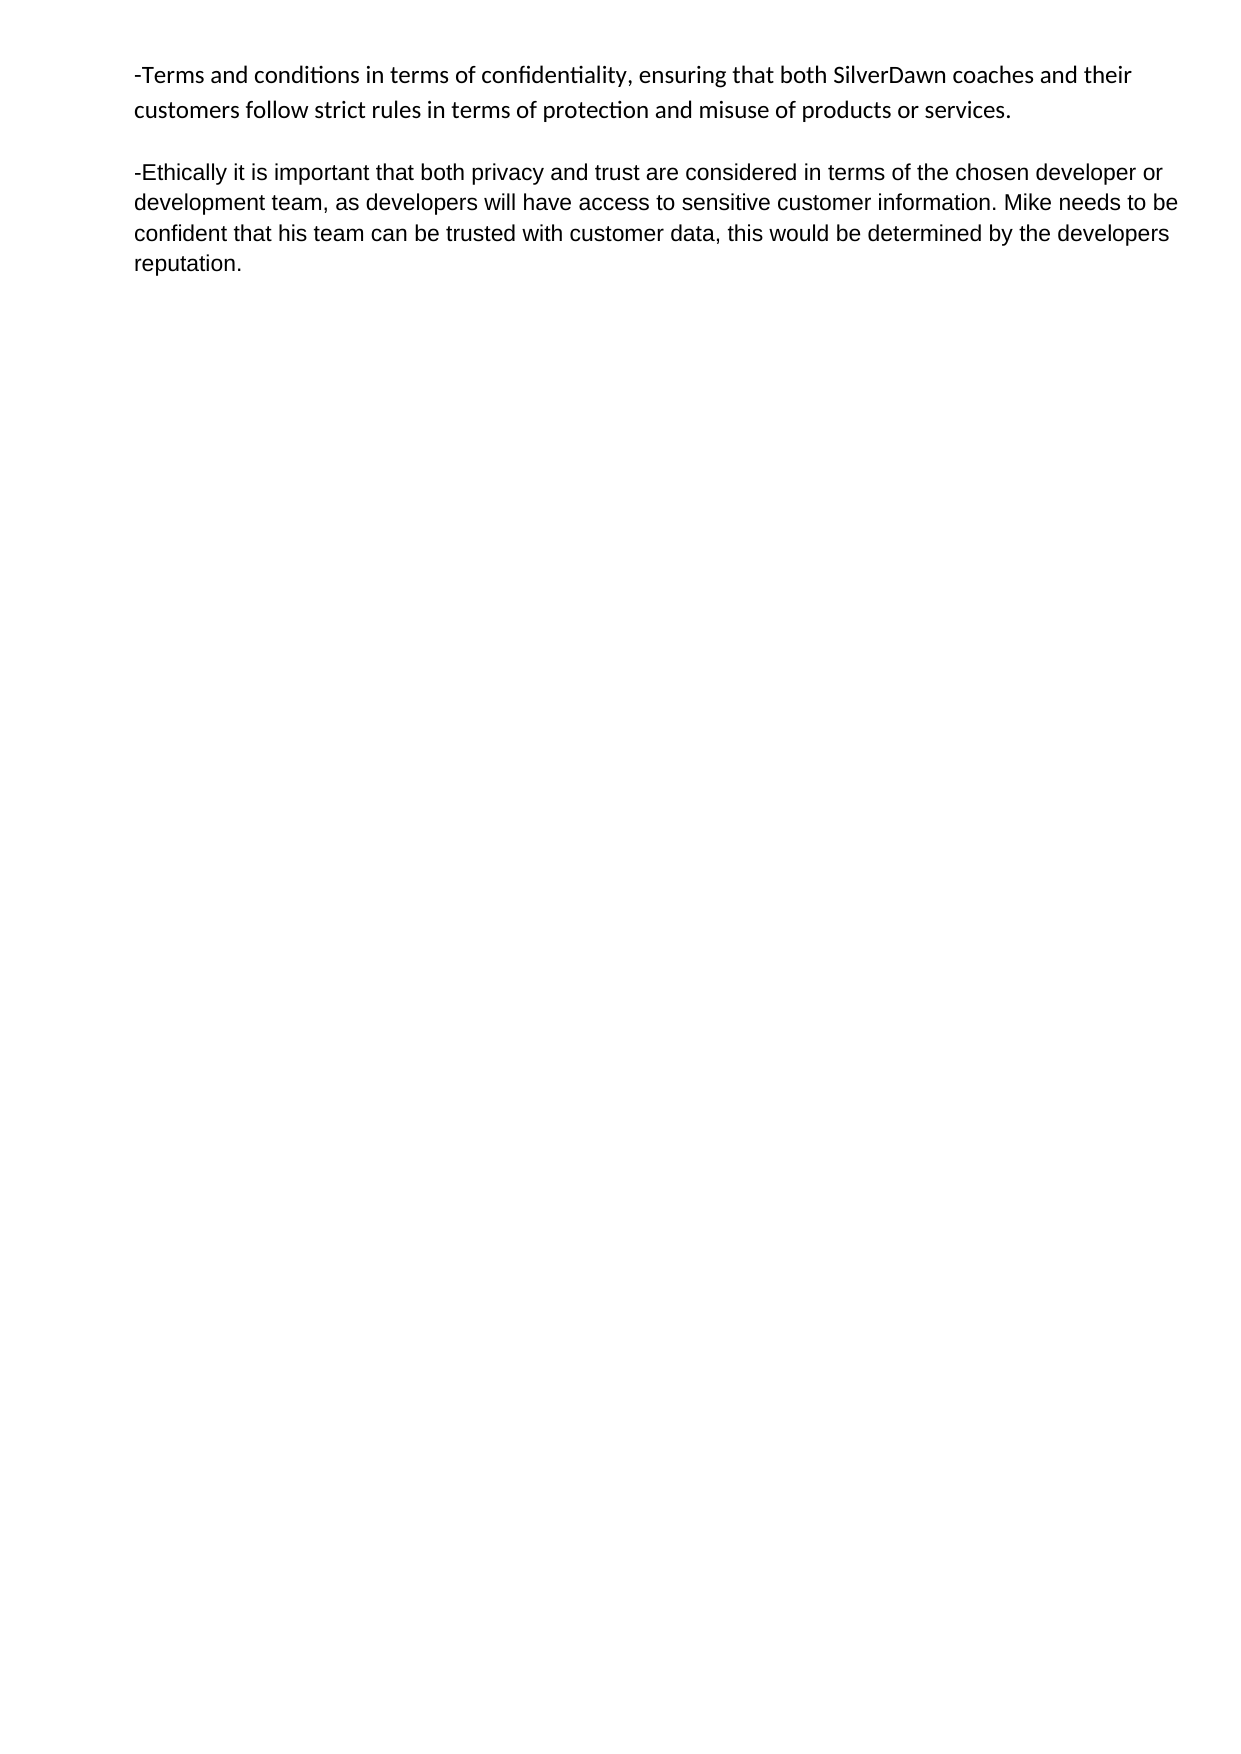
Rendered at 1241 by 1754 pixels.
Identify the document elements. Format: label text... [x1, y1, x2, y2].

text -Terms and conditions in terms of confidentiality, ensuring that both SilverDawn coaches and their customers follow strict rules in terms of protection and misuse of products or services. [59, 59, 1181, 124]
text -Ethically it is important that both privacy and trust are considered in terms of the chosen developer or development team, as developers will have access to sensitive customer information. Mike needs to be confident that his team can be trusted with customer data, this would be determined by the developers reputation. [59, 159, 1181, 276]
